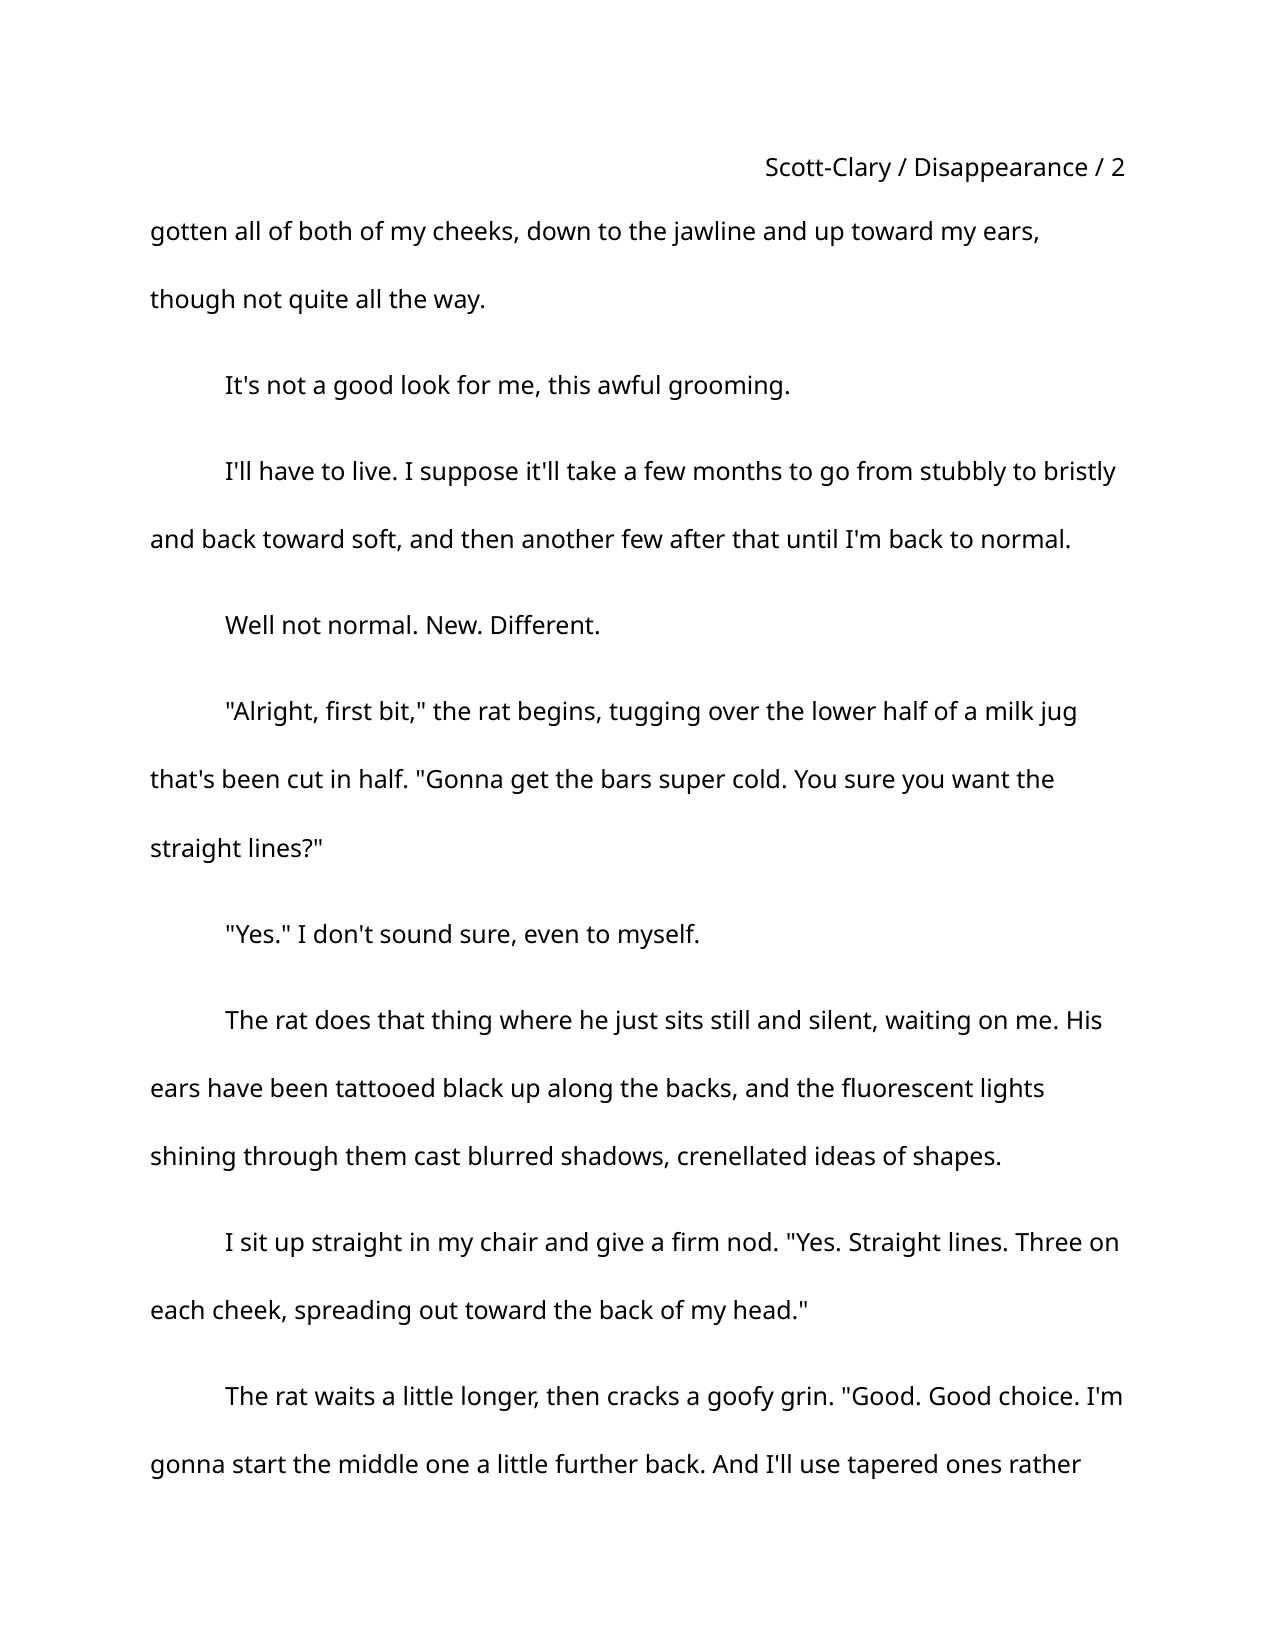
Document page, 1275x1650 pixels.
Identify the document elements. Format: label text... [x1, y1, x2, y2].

text It's not a good look for me, this awful grooming. [150, 368, 1125, 402]
text I'll have to live. I suppose it'll take a few months to go from stubbly to bristly and back toward soft, and then another few after that until I'm back to normal. [150, 454, 1125, 556]
text I sit up straight in my chair and give a firm nod. "Yes. Straight lines. Three on each cheek, spreading out toward the back of my head." [150, 1224, 1125, 1327]
text The rat does that thing where he just sits still and silent, waiting on me. His ears have been tattooed black up along the backs, and the fluorescent lights shining through them cast blurred shadows, crenellated ideas of shapes. [150, 1002, 1125, 1173]
text "Yes." I don't sound sure, even to myself. [150, 916, 1125, 950]
text The rat waits a little longer, then cracks a goofy grin. "Good. Good choice. I'm gonna start the middle one a little further back. And I'll use tapered ones rather [150, 1379, 1125, 1481]
text Well not normal. New. Different. [150, 608, 1125, 642]
text gotten all of both of my cheeks, down to the jawline and up toward my ears, though not quite all the way. [150, 213, 1125, 316]
text "Alright, first bit," the rat begins, tugging over the lower half of a milk jug that's been cut in half. "Gonna get the bars super cold. You sure you want the straight lines?" [150, 694, 1125, 864]
